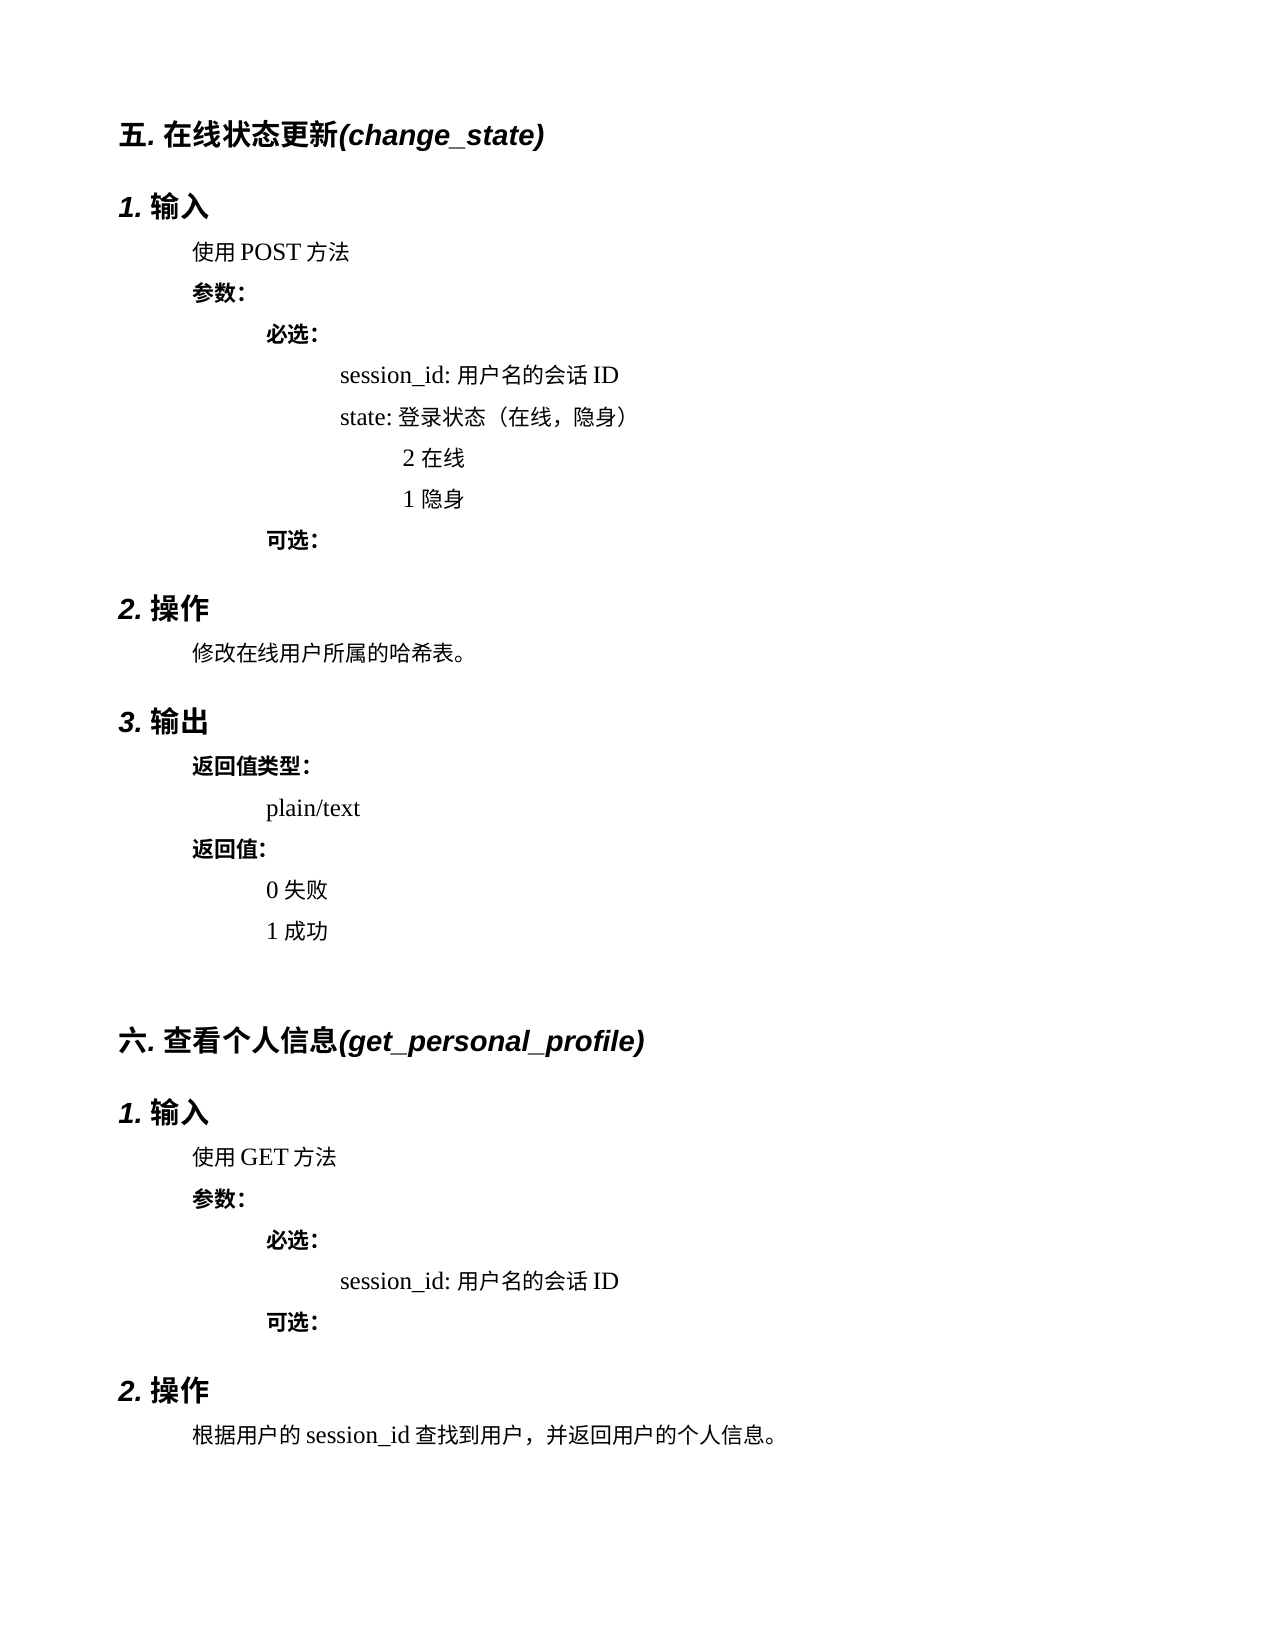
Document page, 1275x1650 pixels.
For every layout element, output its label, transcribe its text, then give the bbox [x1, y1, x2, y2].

text 使用GET方法 [118, 1142, 1157, 1171]
text 参数： [118, 1184, 1157, 1212]
text plain/text [118, 793, 1157, 821]
subtitle 1. 输入 [118, 1096, 1157, 1130]
text 必选： [118, 319, 1157, 348]
text session_id: 用户名的会话ID [118, 360, 1157, 389]
text 使用POST方法 [118, 237, 1157, 265]
subtitle 五. 在线状态更新(change_state) [118, 118, 1157, 152]
text 必选： [118, 1225, 1157, 1254]
subtitle 六. 查看个人信息(get_personal_profile) [118, 1024, 1157, 1058]
subtitle 2. 操作 [118, 1374, 1157, 1408]
text 修改在线用户所属的哈希表。 [118, 638, 1157, 667]
text 返回值类型： [118, 751, 1157, 780]
text session_id: 用户名的会话ID [118, 1266, 1157, 1295]
text 参数： [118, 278, 1157, 307]
text state: 登录状态（在线，隐身） [118, 402, 1157, 430]
text 1 隐身 [118, 484, 1157, 513]
text 1 成功 [118, 916, 1157, 945]
subtitle 2. 操作 [118, 592, 1157, 626]
text 2 在线 [118, 443, 1157, 472]
text 0 失败 [118, 875, 1157, 904]
text 返回值： [118, 834, 1157, 863]
text 可选： [118, 525, 1157, 554]
subtitle 1. 输入 [118, 190, 1157, 224]
text 可选： [118, 1307, 1157, 1336]
text 根据用户的session_id查找到用户，并返回用户的个人信息。 [118, 1421, 1157, 1449]
subtitle 3. 输出 [118, 705, 1157, 739]
